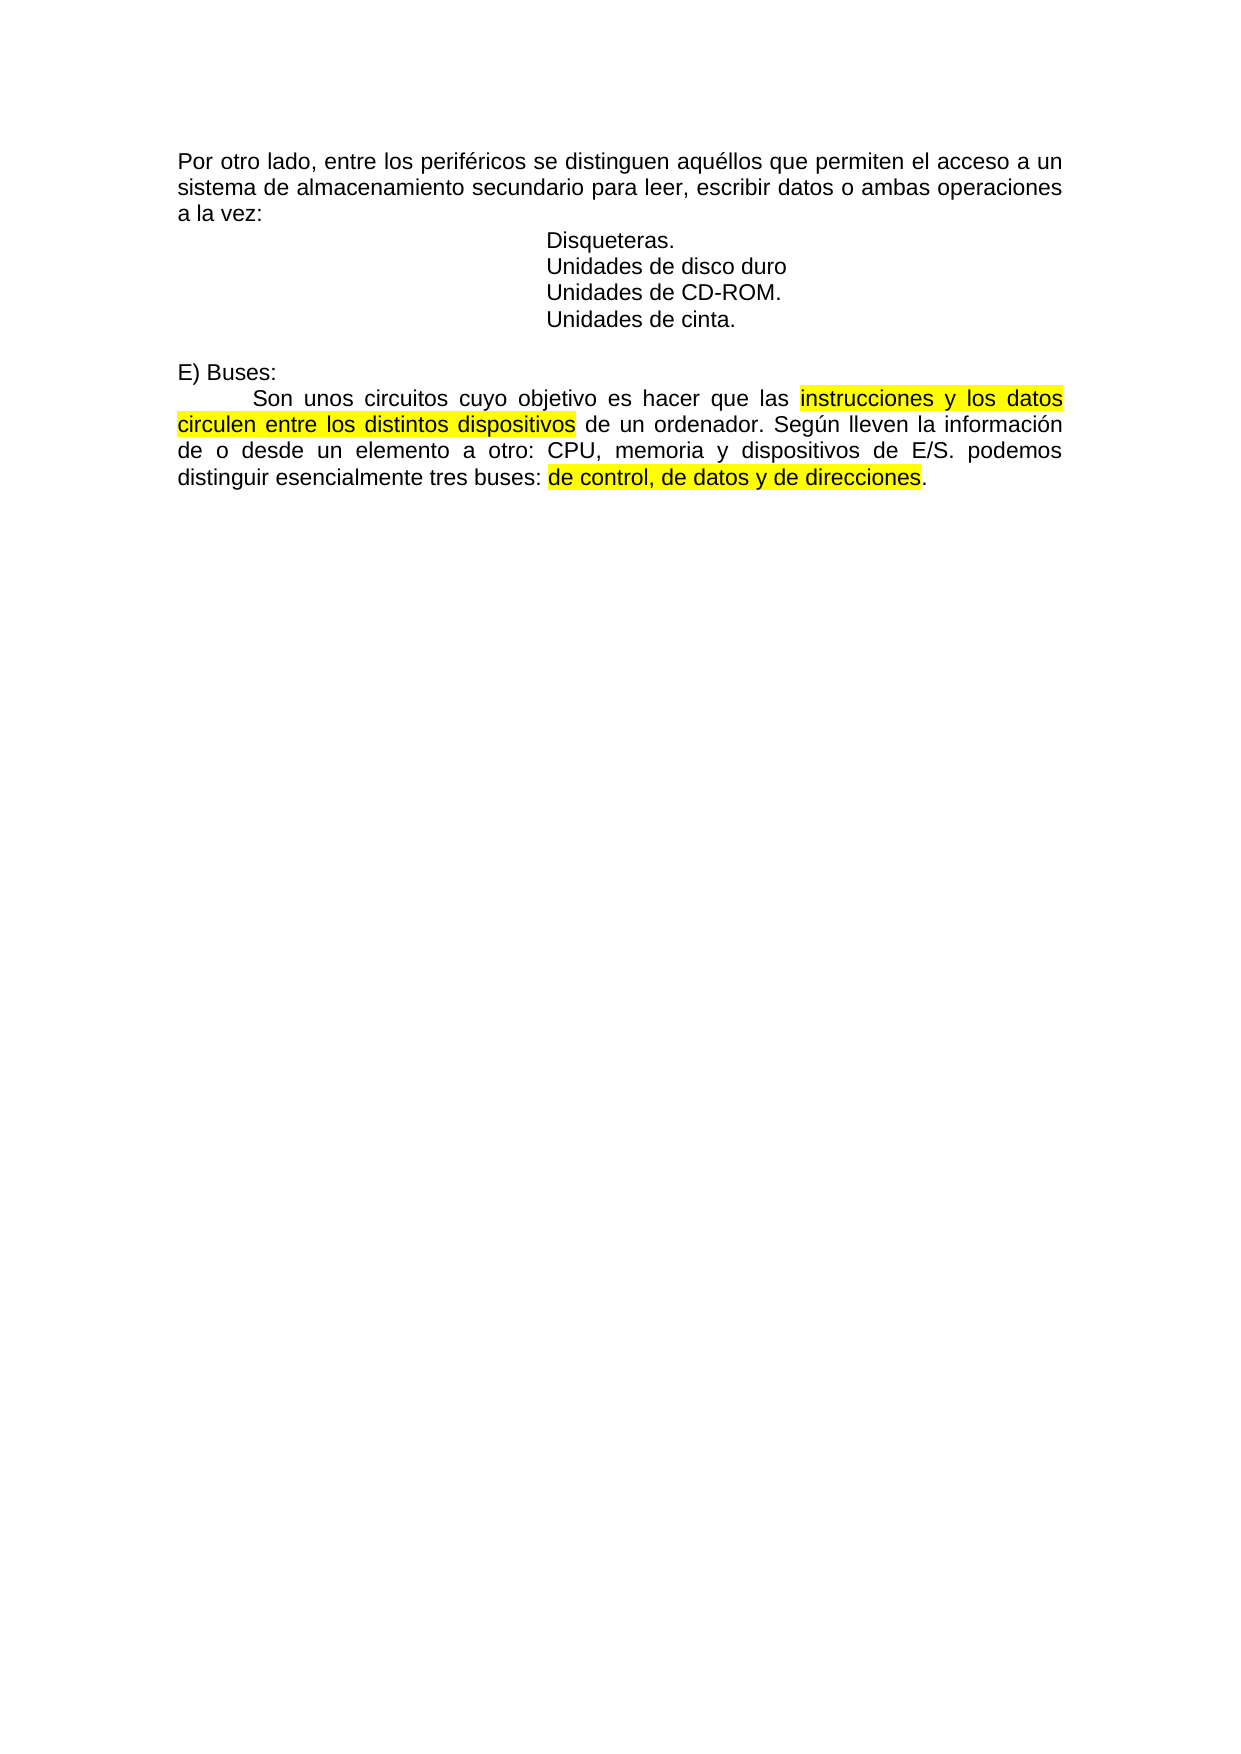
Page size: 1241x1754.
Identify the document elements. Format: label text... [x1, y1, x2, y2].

text Son unos circuitos cuyo objetivo es hacer que las instrucciones y los datos circulen entre los distintos dispositivos de un ordenador. Según lleven la información de o desde un elemento a otro: CPU, memoria y dispositivos de E/S. podemos distinguir esencialmente tres buses: de control, de datos y de direcciones. [177, 385, 1063, 490]
text Por otro lado, entre los periféricos se distinguen aquéllos que permiten el acceso a un sistema de almacenamiento secundario para leer, escribir datos o ambas operaciones a la vez: [177, 148, 1063, 227]
text E) Buses: [177, 358, 1063, 385]
text Unidades de CD-ROM. [177, 279, 1063, 306]
text Unidades de cinta. [177, 306, 1063, 332]
text Unidades de disco duro [177, 253, 1063, 279]
text Disqueteras. [177, 227, 1063, 253]
